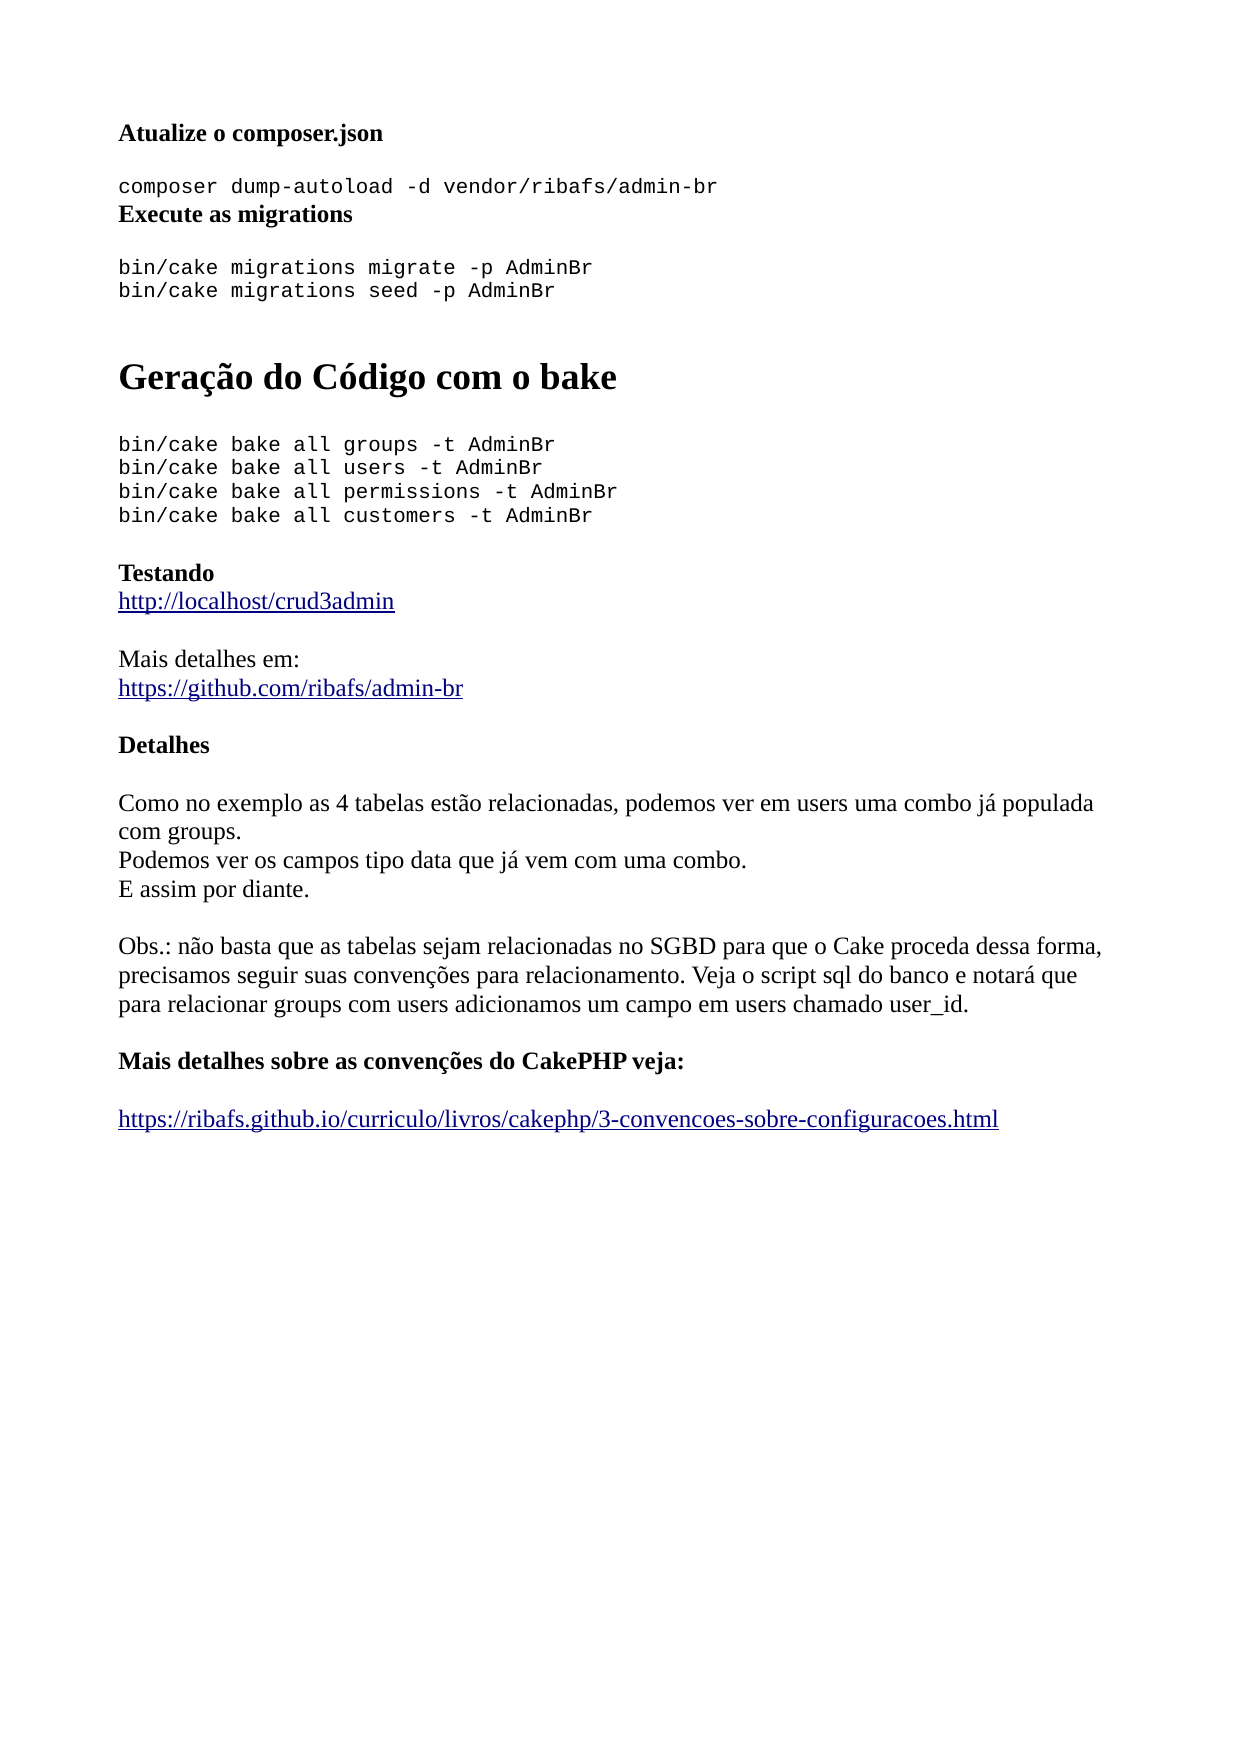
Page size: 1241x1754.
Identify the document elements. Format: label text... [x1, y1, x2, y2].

text https://github.com/ribafs/admin-br [118, 673, 1122, 701]
text bin/cake migrations migrate -p AdminBr [118, 257, 1122, 280]
text bin/cake bake all permissions -t AdminBr [118, 481, 1122, 504]
text https://ribafs.github.io/curriculo/livros/cakephp/3-convencoes-sobre-configuracoes.html [118, 1104, 1122, 1133]
text bin/cake bake all users -t AdminBr [118, 457, 1122, 481]
text Como no exemplo as 4 tabelas estão relacionadas, podemos ver em users uma combo já populada com groups. [118, 788, 1122, 845]
text Detalhes [118, 730, 1122, 759]
text Mais detalhes sobre as convenções do CakePHP veja: [118, 1046, 1122, 1075]
text http://localhost/crud3admin [118, 586, 1122, 615]
text composer dump-autoload -d vendor/ribafs/admin-br [118, 176, 1122, 199]
text Mais detalhes em: [118, 644, 1122, 673]
subtitle Geração do Código com o bake [118, 354, 1122, 397]
text Atualize o composer.json [118, 118, 1122, 147]
text Obs.: não basta que as tabelas sejam relacionadas no SGBD para que o Cake proceda dessa forma, precisamos seguir suas convenções para relacionamento. Veja o script sql do banco e notará que para relacionar groups com users adicionamos um campo em users chamado user_id. [118, 931, 1122, 1018]
text bin/cake migrations seed -p AdminBr [118, 280, 1122, 304]
text Execute as migrations [118, 199, 1122, 228]
text bin/cake bake all groups -t AdminBr [118, 434, 1122, 457]
text bin/cake bake all customers -t AdminBr [118, 504, 1122, 528]
text Testando [118, 558, 1122, 586]
text Podemos ver os campos tipo data que já vem com uma combo. [118, 845, 1122, 874]
text E assim por diante. [118, 874, 1122, 903]
